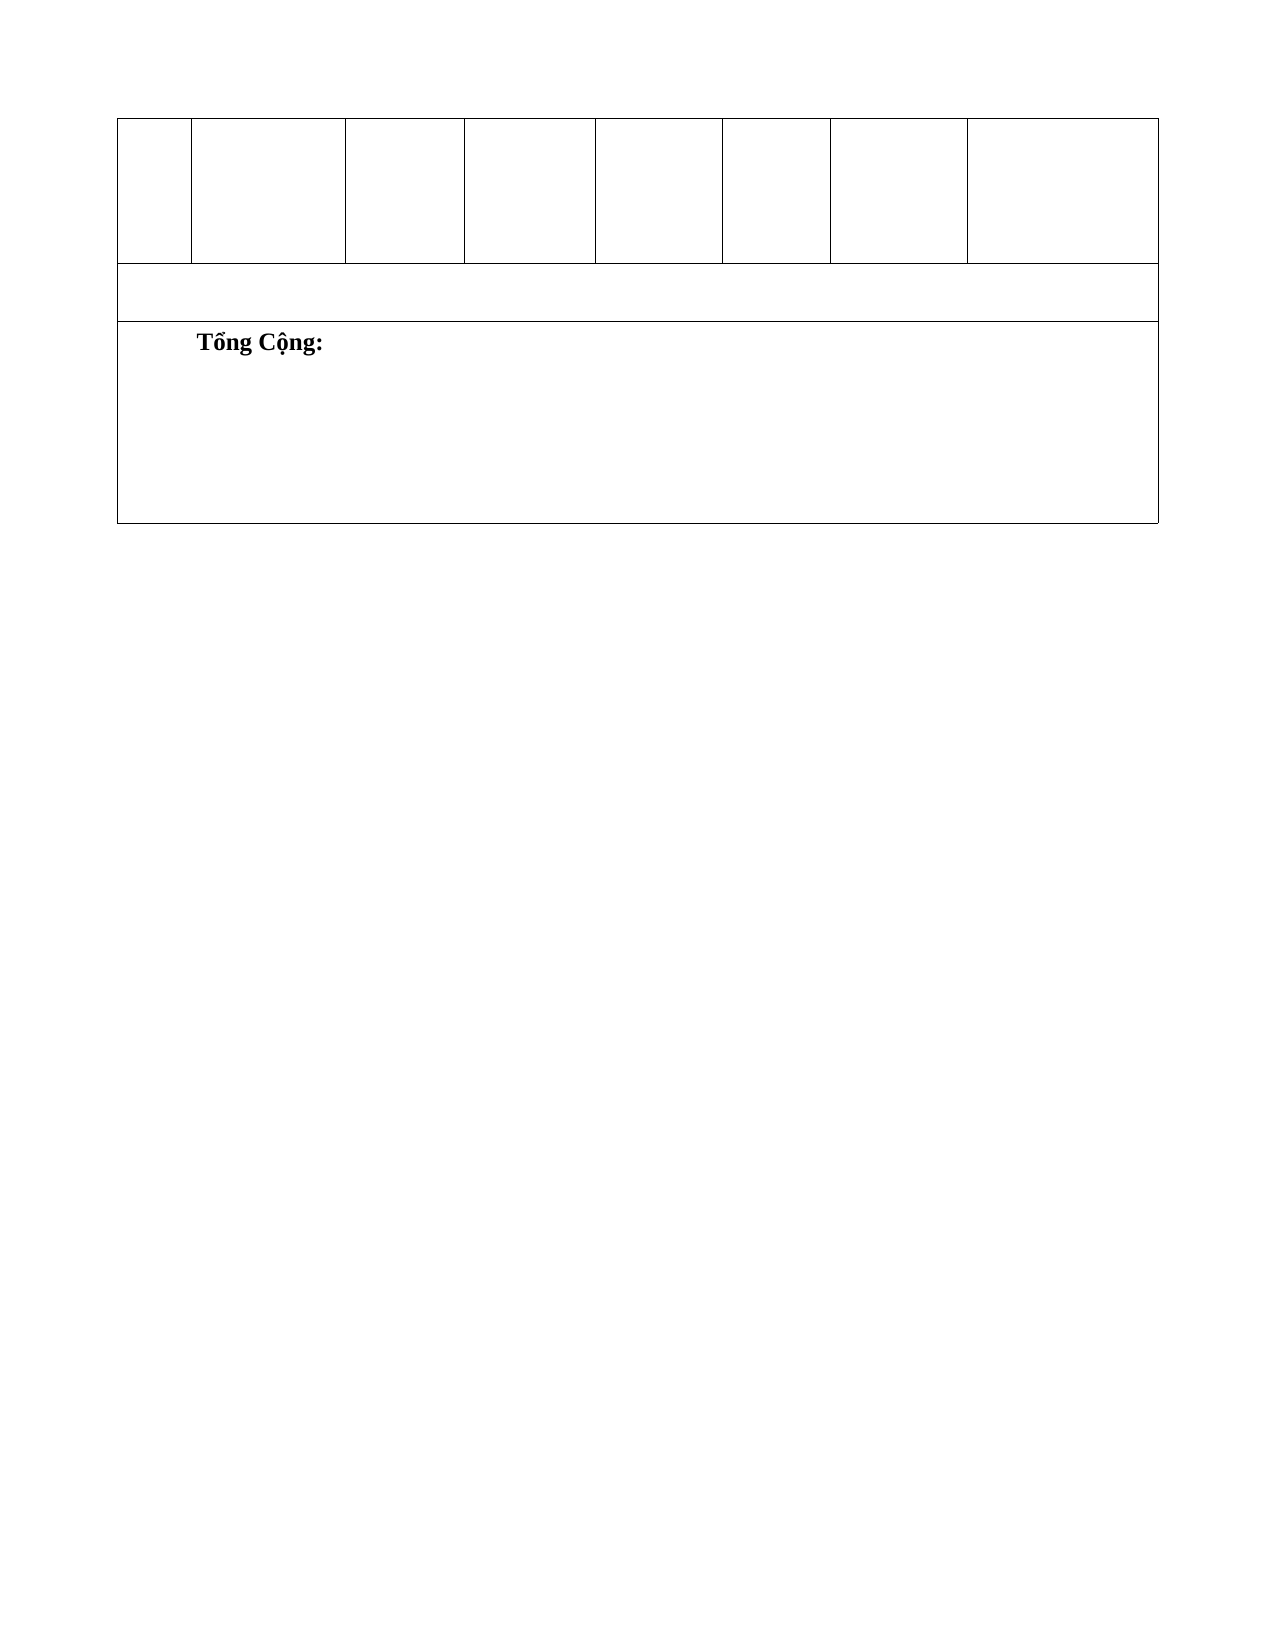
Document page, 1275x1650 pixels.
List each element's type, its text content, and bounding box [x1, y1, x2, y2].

table_cell <get_line_tong( menhgia)['tong_ve']> [831, 119, 967, 263]
table_cell <get_line_tong( menhgia)['thanhtien']> [968, 119, 1158, 263]
table_cell <get_line_tong_all()['sl_3']> [464, 322, 595, 523]
table_cell <get_line_tong( menhgia)['sl_2']> [346, 119, 464, 263]
table_cell <get_line_tong_all()['tong_sai_kythuat']> [722, 322, 830, 523]
table_cell <get_line_tong_all()['sl_2']> [345, 322, 464, 523]
table_cell <get_line_tong( menhgia)['sl_4']> [596, 119, 722, 263]
table_cell <menhgia.name_template> [192, 119, 345, 263]
table_cell Tổng Cộng: [191, 322, 345, 523]
table_cell <get_line_tong( menhgia)['tong_sai_kythuat']> [723, 119, 830, 263]
table_cell <get_line_tong( menhgia)['sl_3']> [465, 119, 595, 263]
table_cell <get_line_tong_all()['tong_ve']> [830, 322, 967, 523]
table_cell <get_line_tong_all()['sl_4']> [595, 322, 722, 523]
table_cell [118, 322, 191, 523]
table_cell [118, 119, 191, 263]
table_cell </for> [118, 264, 1158, 321]
table_cell <get_line_tong_all()['thanhtien']> [967, 322, 1158, 523]
